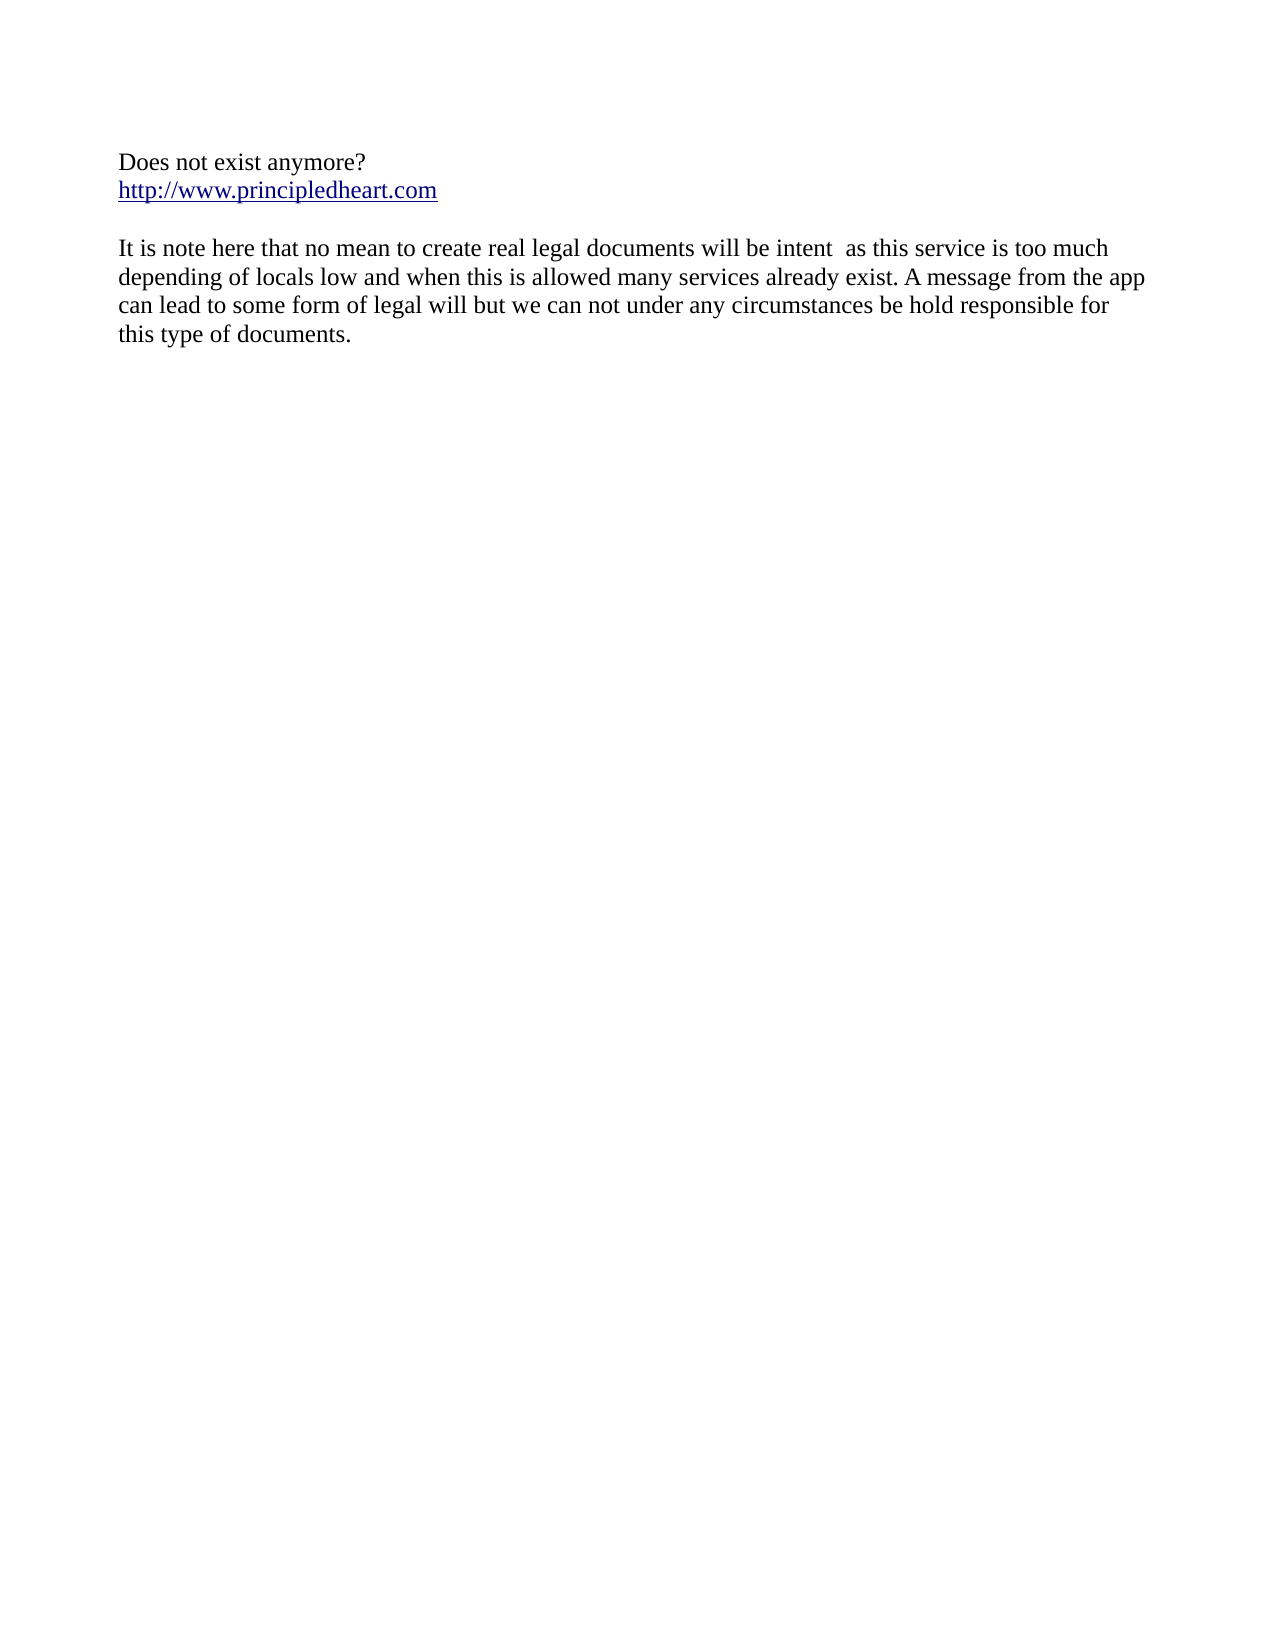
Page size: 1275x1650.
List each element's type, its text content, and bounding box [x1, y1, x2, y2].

text http://www.principledheart.com [118, 176, 1157, 204]
text Does not exist anymore? [118, 147, 1157, 176]
text It is note here that no mean to create real legal documents will be intent as this service is too much depending of locals low and when this is allowed many services already exist. A message from the app can lead to some form of legal will but we can not under any circumstances be hold responsible for this type of documents. [118, 233, 1157, 348]
